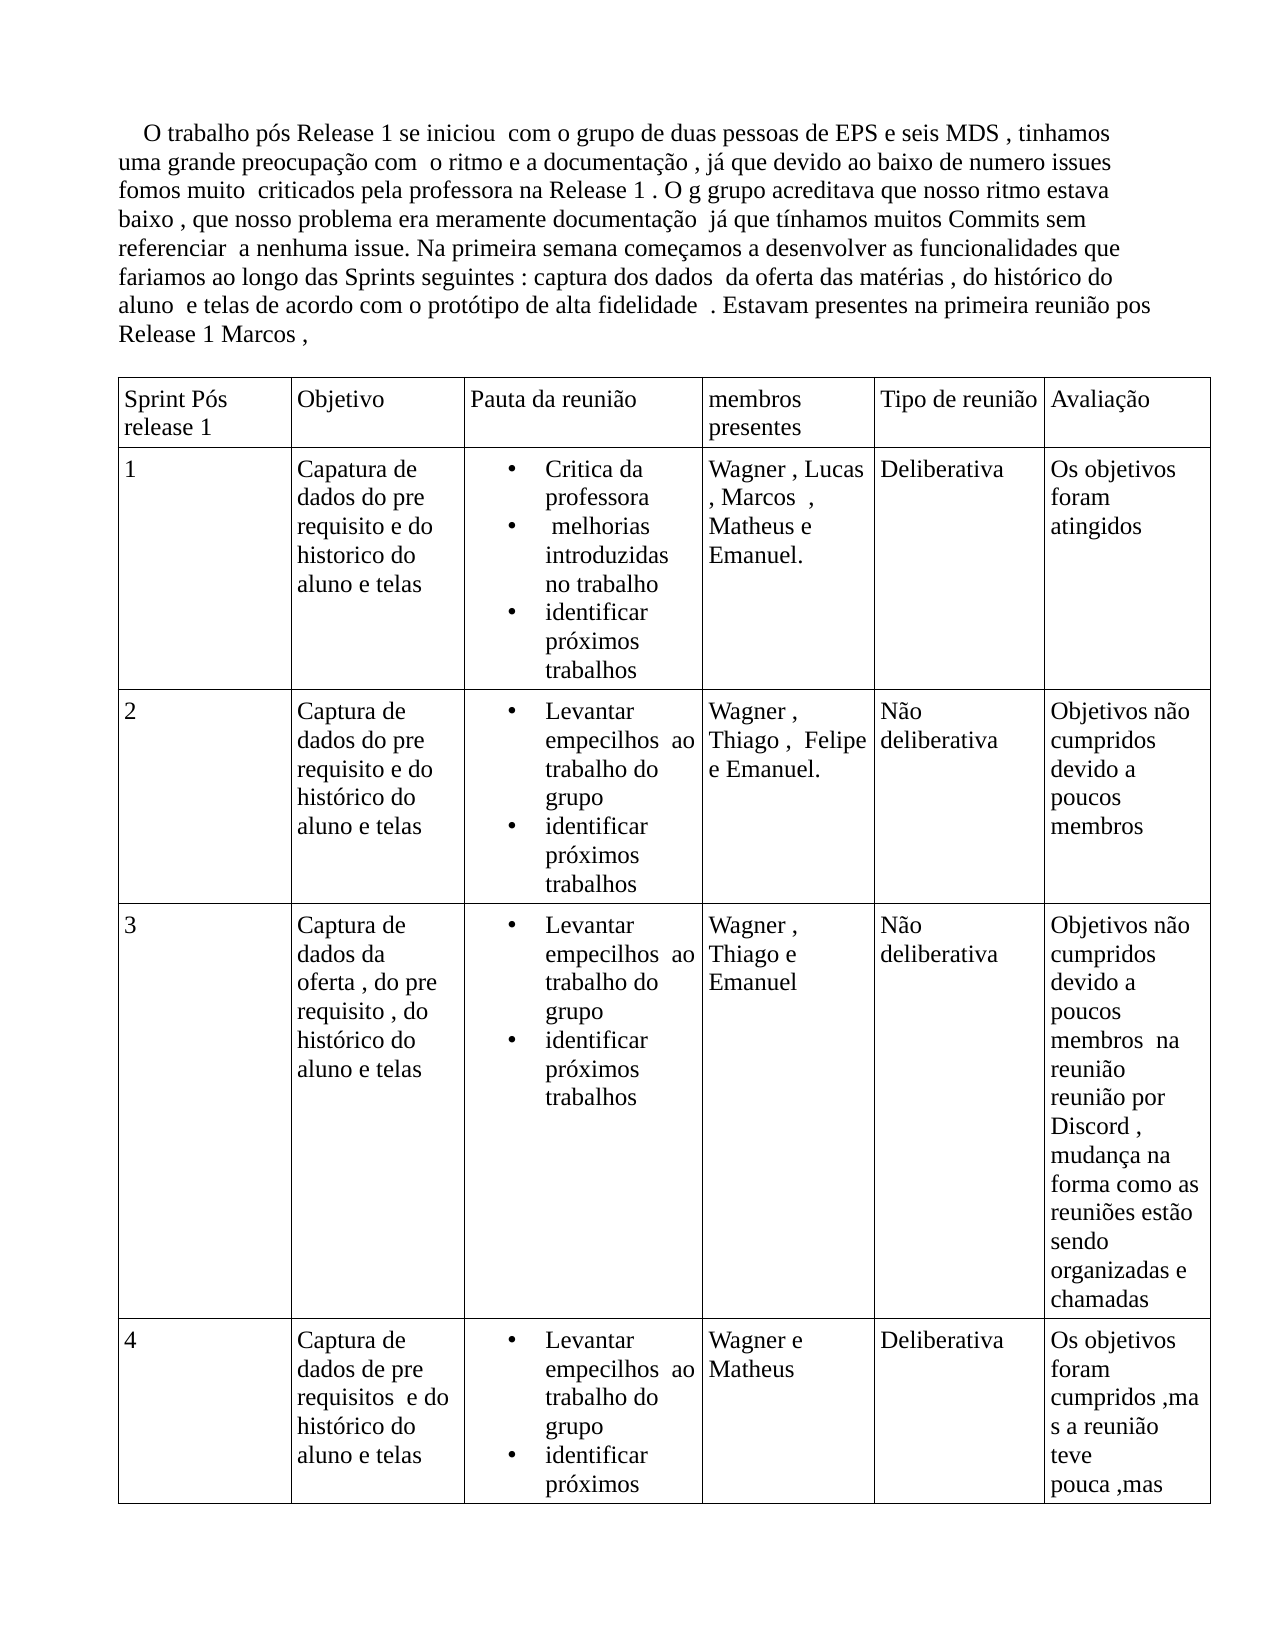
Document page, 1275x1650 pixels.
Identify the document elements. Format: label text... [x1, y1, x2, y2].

table_cell 4 [119, 1319, 291, 1503]
table_cell Critica da professora melhorias introduzidas no trabalho identificar próximos trabalhos [465, 448, 702, 689]
table_cell Wagner , Lucas , Marcos , Matheus e Emanuel. [703, 448, 874, 689]
table_cell Wagner e Matheus [703, 1319, 874, 1503]
table_cell Wagner , Thiago , Felipe e Emanuel. [703, 690, 874, 903]
table_header Pauta da reunião [465, 378, 702, 447]
table_header Objetivo [292, 378, 464, 447]
table_cell Levantar empecilhos ao trabalho do grupo identificar próximos [465, 1319, 702, 1503]
table_cell Deliberativa [875, 448, 1044, 689]
table_cell Não deliberativa [875, 690, 1044, 903]
table_cell Captura de dados da oferta , do pre requisito , do histórico do aluno e telas [292, 904, 464, 1318]
table_header Sprint Pós release 1 [119, 378, 291, 447]
table_cell Captura de dados de pre requisitos e do histórico do aluno e telas [292, 1319, 464, 1503]
table_header membros presentes [703, 378, 874, 447]
table_cell Deliberativa [875, 1319, 1044, 1503]
table_cell Objetivos não cumpridos devido a poucos membros [1045, 690, 1210, 903]
table_cell Os objetivos foram cumpridos ,mas a reunião teve pouca ,mas [1045, 1319, 1210, 1503]
table_cell 2 [119, 690, 291, 903]
table_cell Captura de dados do pre requisito e do histórico do aluno e telas [292, 690, 464, 903]
table_cell Objetivos não cumpridos devido a poucos membros na reunião reunião por Discord , mudança na forma como as reuniões estão sendo organizadas e chamadas [1045, 904, 1210, 1318]
table_cell Os objetivos foram atingidos [1045, 448, 1210, 689]
table_cell Levantar empecilhos ao trabalho do grupo identificar próximos trabalhos [465, 904, 702, 1318]
table_header Avaliação [1045, 378, 1210, 447]
table_cell 3 [119, 904, 291, 1318]
table_header Tipo de reunião [875, 378, 1044, 447]
table_cell Levantar empecilhos ao trabalho do grupo identificar próximos trabalhos [465, 690, 702, 903]
table_cell Wagner , Thiago e Emanuel [703, 904, 874, 1318]
text O trabalho pós Release 1 se iniciou com o grupo de duas pessoas de EPS e seis MDS , tinhamos uma grande preocupação com o ritmo e a documentação , já que devido ao baixo de numero issues fomos muito criticados pela professora na Release 1 . O g grupo acreditava que nosso ritmo estava baixo , que nosso problema era meramente documentação já que tínhamos muitos Commits sem referenciar a nenhuma issue. Na primeira semana começamos a desenvolver as funcionalidades que fariamos ao longo das Sprints seguintes : captura dos dados da oferta das matérias , do histórico do aluno e telas de acordo com o protótipo de alta fidelidade . Estavam presentes na primeira reunião pos Release 1 Marcos , [118, 118, 1157, 348]
table_cell Capatura de dados do pre requisito e do historico do aluno e telas [292, 448, 464, 689]
table_cell Não deliberativa [875, 904, 1044, 1318]
table_cell 1 [119, 448, 291, 689]
